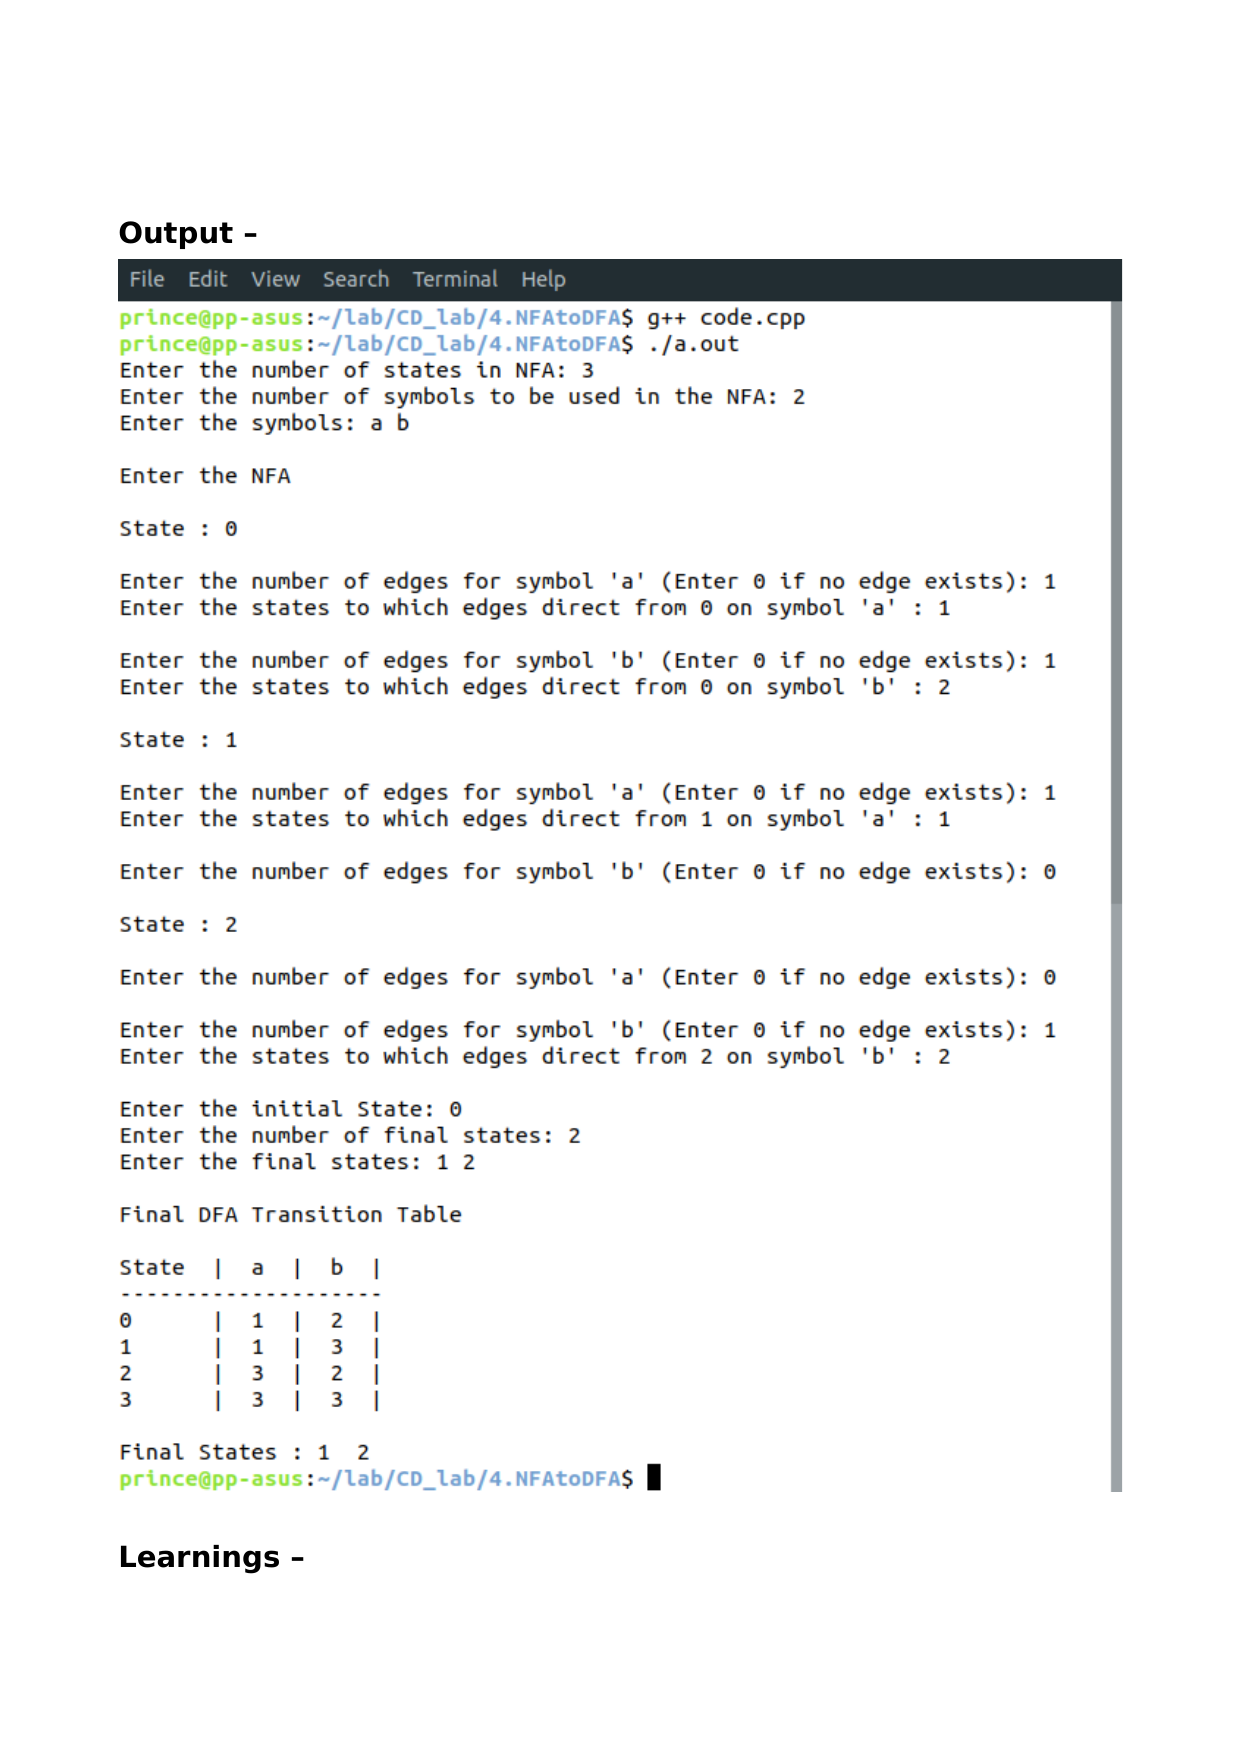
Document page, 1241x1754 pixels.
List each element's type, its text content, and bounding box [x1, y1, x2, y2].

text Output – [118, 216, 1122, 250]
picture [118, 259, 1123, 1492]
text Learnings – [118, 1540, 1122, 1574]
